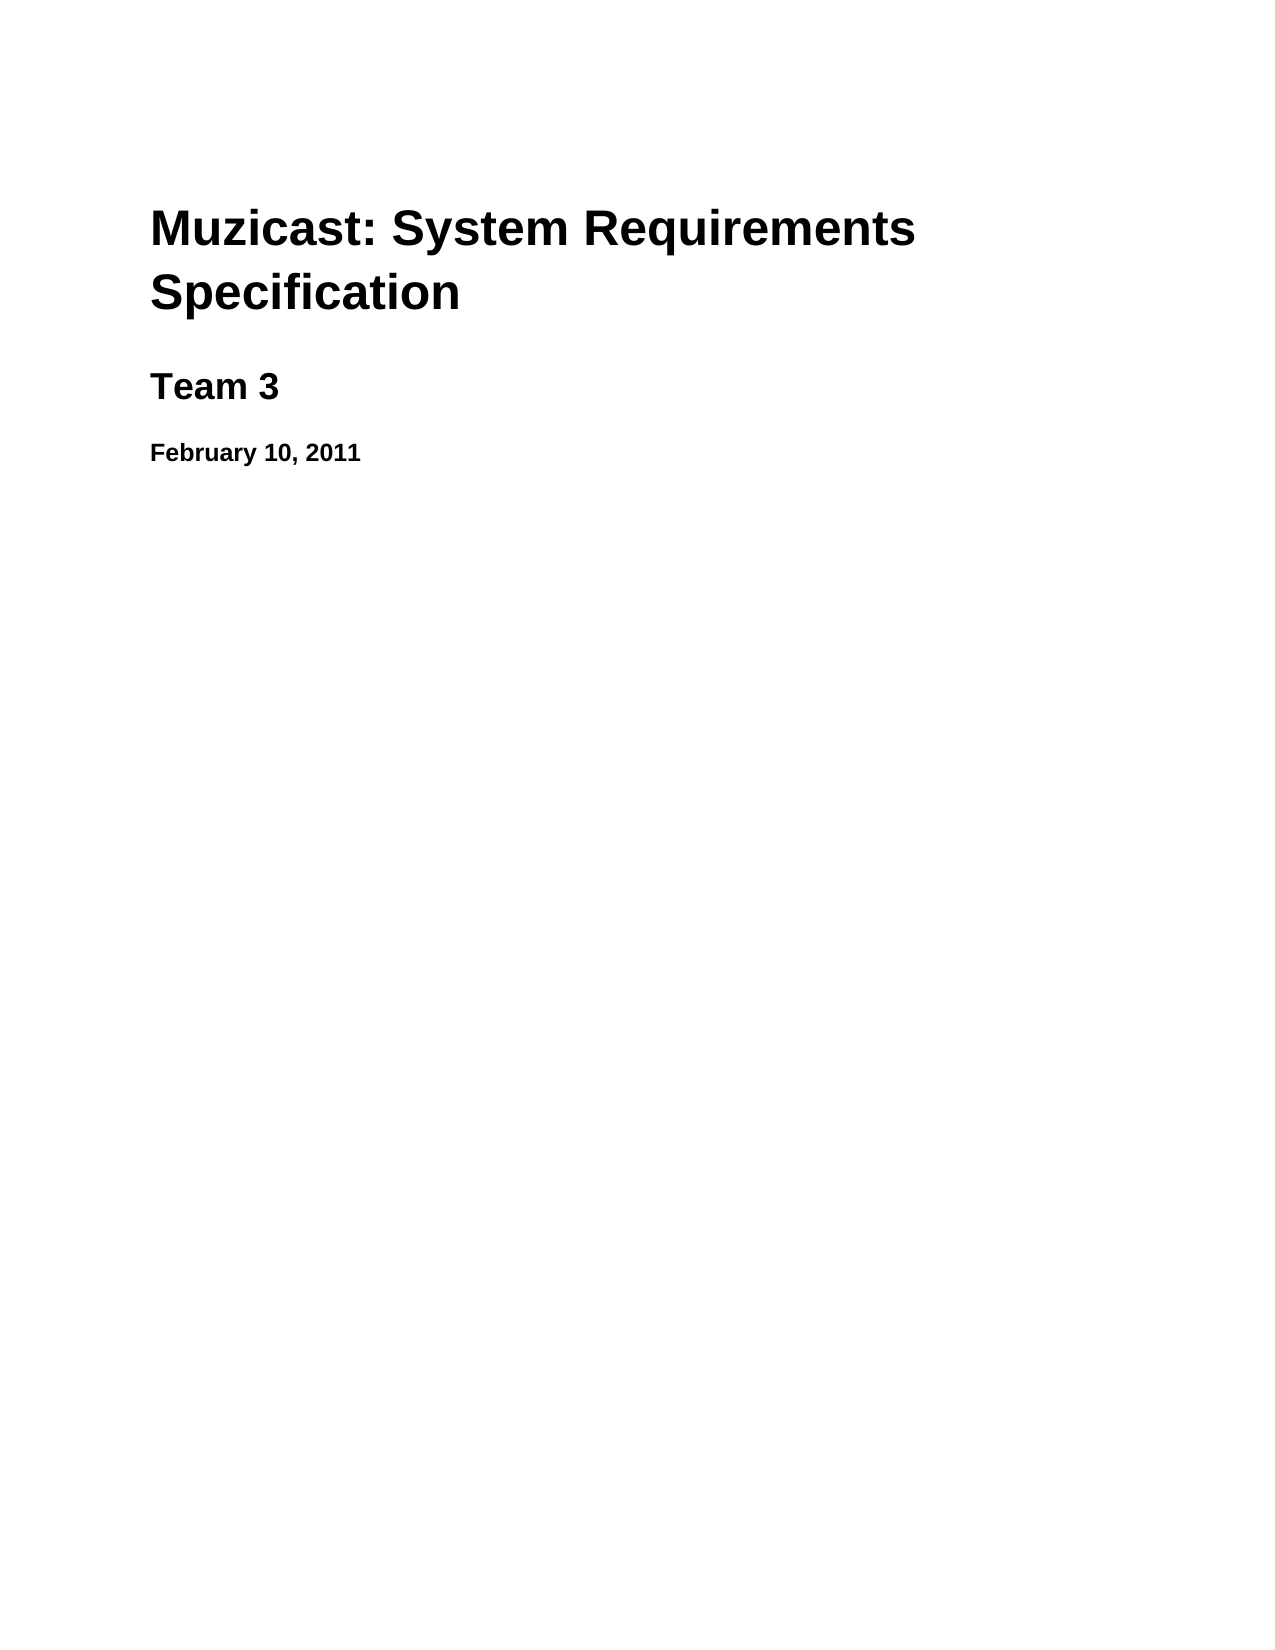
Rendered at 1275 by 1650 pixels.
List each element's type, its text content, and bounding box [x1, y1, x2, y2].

subtitle Muzicast: System Requirements Specification [150, 200, 1125, 320]
subtitle February 10, 2011 [150, 439, 1125, 467]
subtitle Team 3 [150, 366, 1125, 408]
